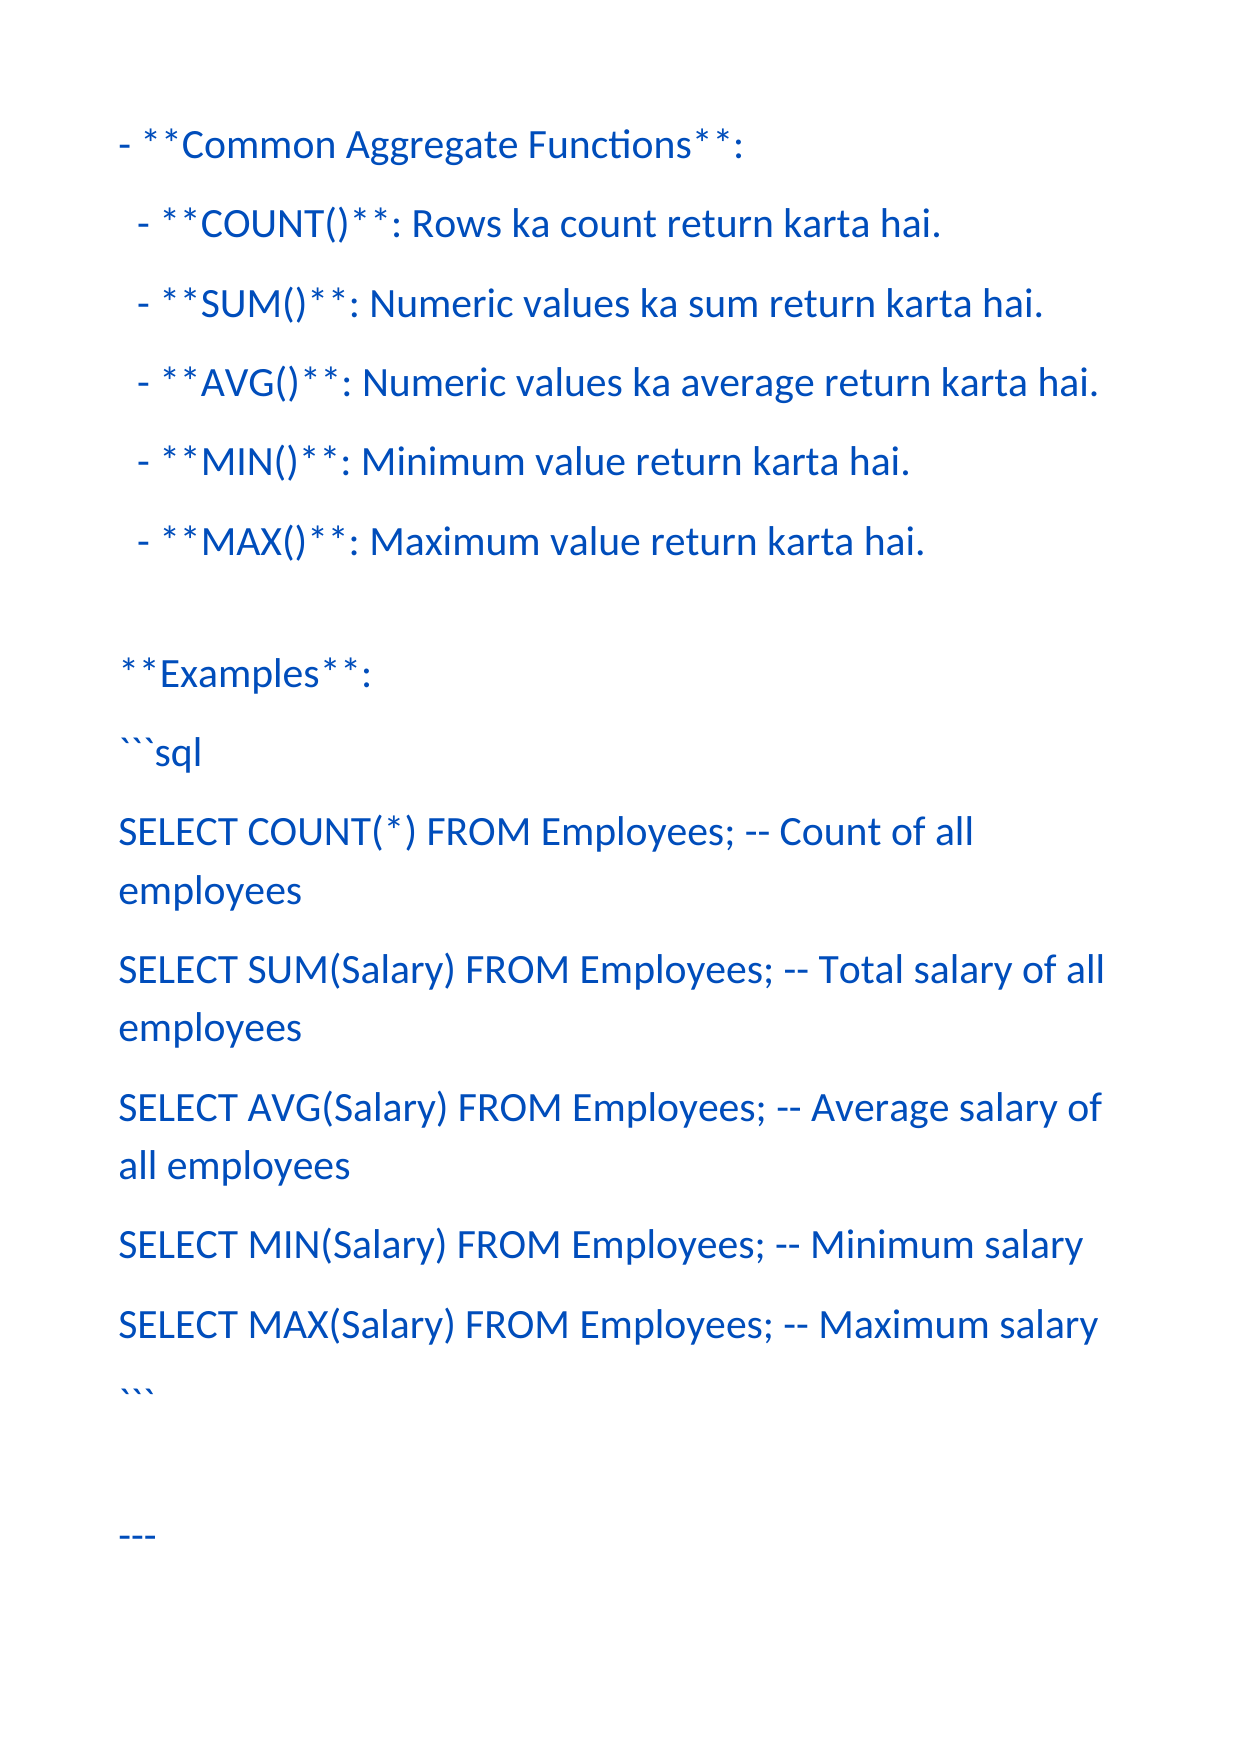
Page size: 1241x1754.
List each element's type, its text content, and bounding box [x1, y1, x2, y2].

text - **MIN()**: Minimum value return karta hai. [118, 435, 1122, 486]
text SELECT MIN(Salary) FROM Employees; -- Minimum salary [118, 1218, 1122, 1269]
text - **SUM()**: Numeric values ka sum return karta hai. [118, 277, 1122, 327]
text SELECT AVG(Salary) FROM Employees; -- Average salary of all employees [118, 1081, 1122, 1190]
text ``` [118, 1377, 1122, 1428]
text - **AVG()**: Numeric values ka average return karta hai. [118, 356, 1122, 407]
text SELECT MAX(Salary) FROM Employees; -- Maximum salary [118, 1298, 1122, 1348]
text --- [118, 1509, 1122, 1560]
text - **COUNT()**: Rows ka count return karta hai. [118, 197, 1122, 248]
text SELECT SUM(Salary) FROM Employees; -- Total salary of all employees [118, 943, 1122, 1052]
text SELECT COUNT(*) FROM Employees; -- Count of all employees [118, 805, 1122, 914]
text - **Common Aggregate Functions**: [118, 118, 1122, 169]
text ```sql [118, 726, 1122, 777]
text **Examples**: [118, 647, 1122, 698]
text - **MAX()**: Maximum value return karta hai. [118, 514, 1122, 565]
